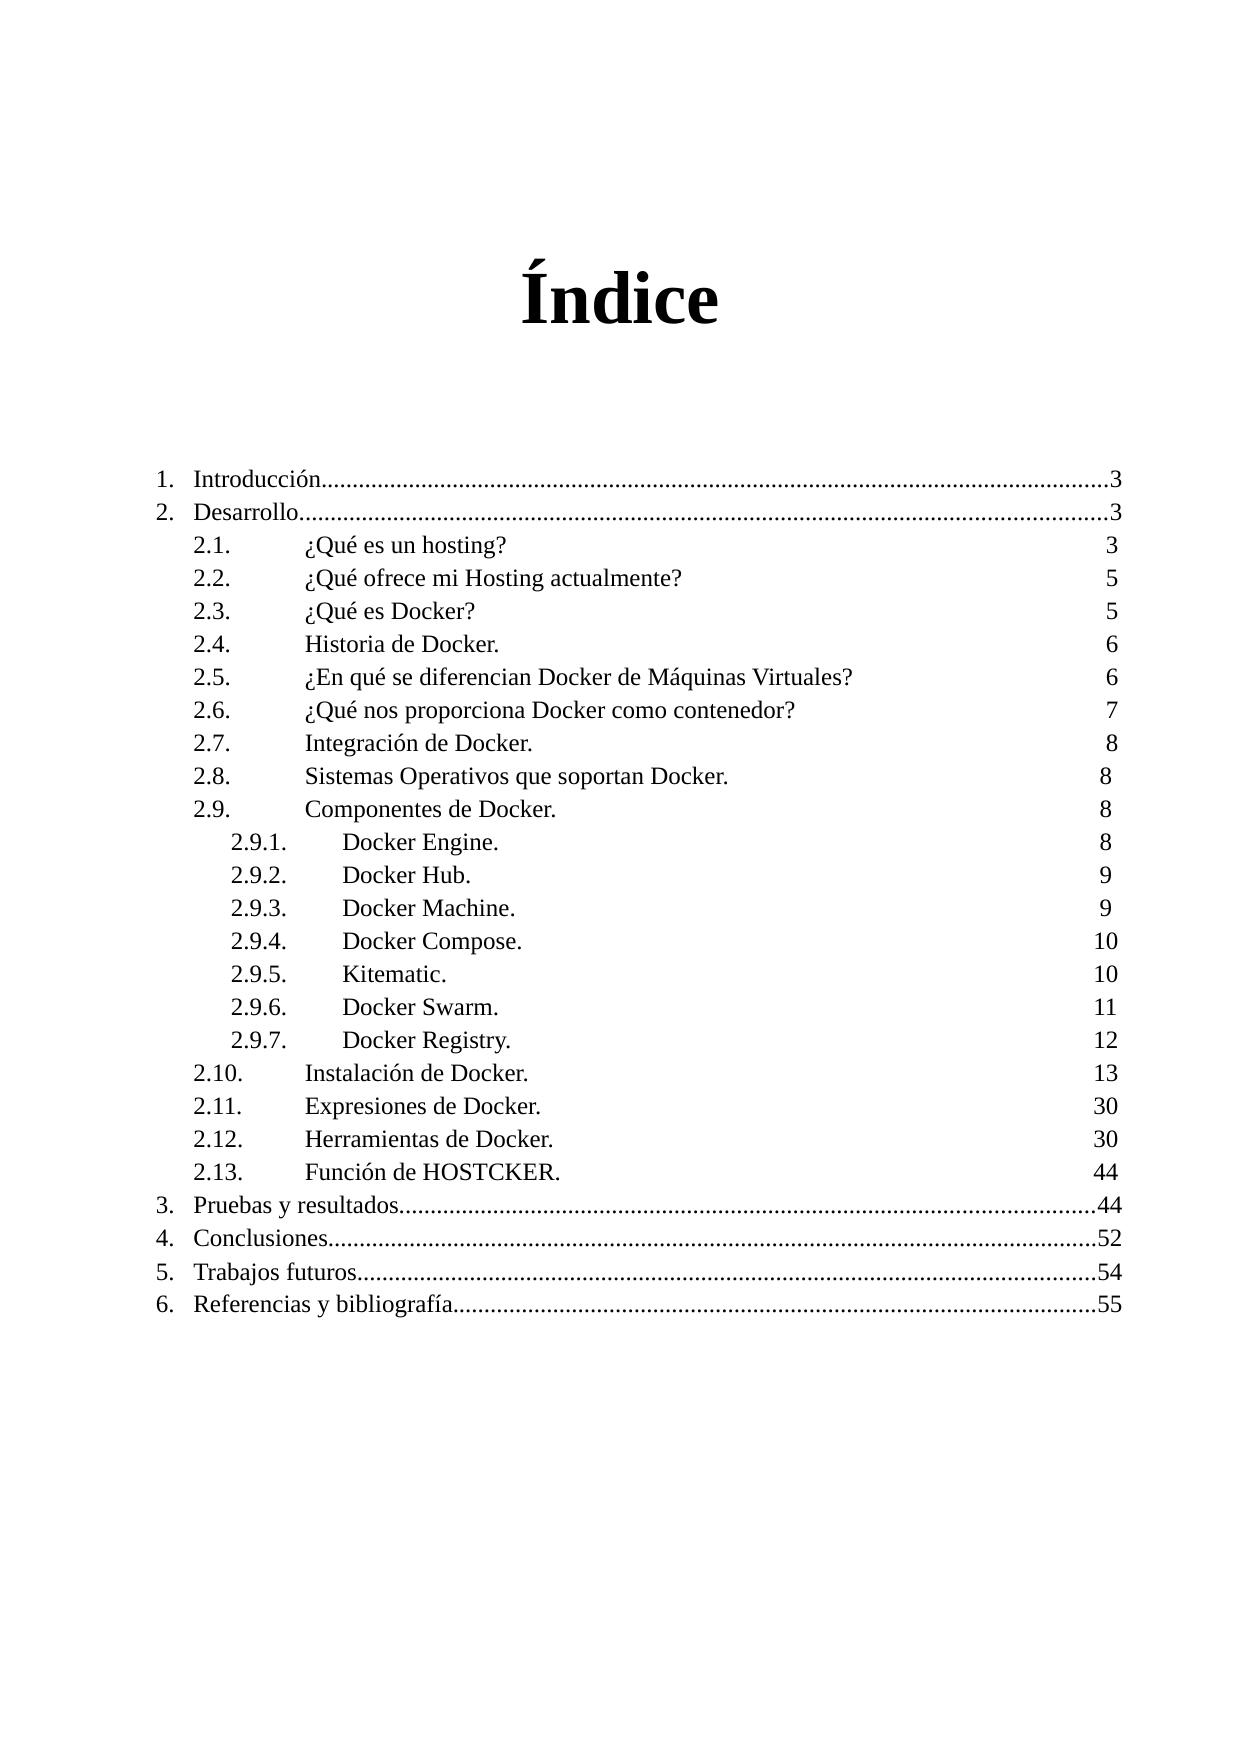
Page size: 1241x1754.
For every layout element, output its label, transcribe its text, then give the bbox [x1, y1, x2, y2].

list Trabajos futuros. 54 [156, 1257, 1122, 1285]
title Índice [118, 253, 1122, 339]
list Expresiones de Docker. 30 [193, 1091, 1122, 1120]
list Herramientas de Docker. 30 [193, 1124, 1122, 1153]
list Docker Compose. 10 [231, 926, 1122, 955]
list Docker Registry. 12 [231, 1025, 1122, 1054]
list Historia de Docker. 6 [193, 629, 1122, 658]
list Integración de Docker. 8 [193, 728, 1122, 757]
list ¿Qué ofrece mi Hosting actualmente? 5 [193, 563, 1122, 592]
list Desarrollo. 3 [156, 497, 1122, 526]
list Docker Hub. 9 [231, 860, 1122, 889]
list Kitematic. 10 [231, 959, 1122, 988]
list Docker Engine. 8 [231, 827, 1122, 856]
list Docker Swarm. 11 [231, 992, 1122, 1021]
list Sistemas Operativos que soportan Docker. 8 [193, 761, 1122, 790]
list Instalación de Docker. 13 [193, 1058, 1122, 1087]
list Pruebas y resultados. 44 [156, 1191, 1122, 1219]
list ¿Qué es un hosting? 3 [193, 530, 1122, 559]
list Referencias y bibliografía. 55 [156, 1289, 1122, 1318]
list Docker Machine. 9 [231, 893, 1122, 922]
list Introducción. 3 [156, 464, 1122, 493]
list ¿Qué es Docker? 5 [193, 596, 1122, 625]
list Función de HOSTCKER. 44 [193, 1157, 1122, 1186]
list ¿Qué nos proporciona Docker como contenedor? 7 [193, 695, 1122, 724]
list Conclusiones. 52 [156, 1223, 1122, 1252]
list Componentes de Docker. 8 [193, 794, 1122, 823]
list ¿En qué se diferencian Docker de Máquinas Virtuales? 6 [193, 662, 1122, 691]
